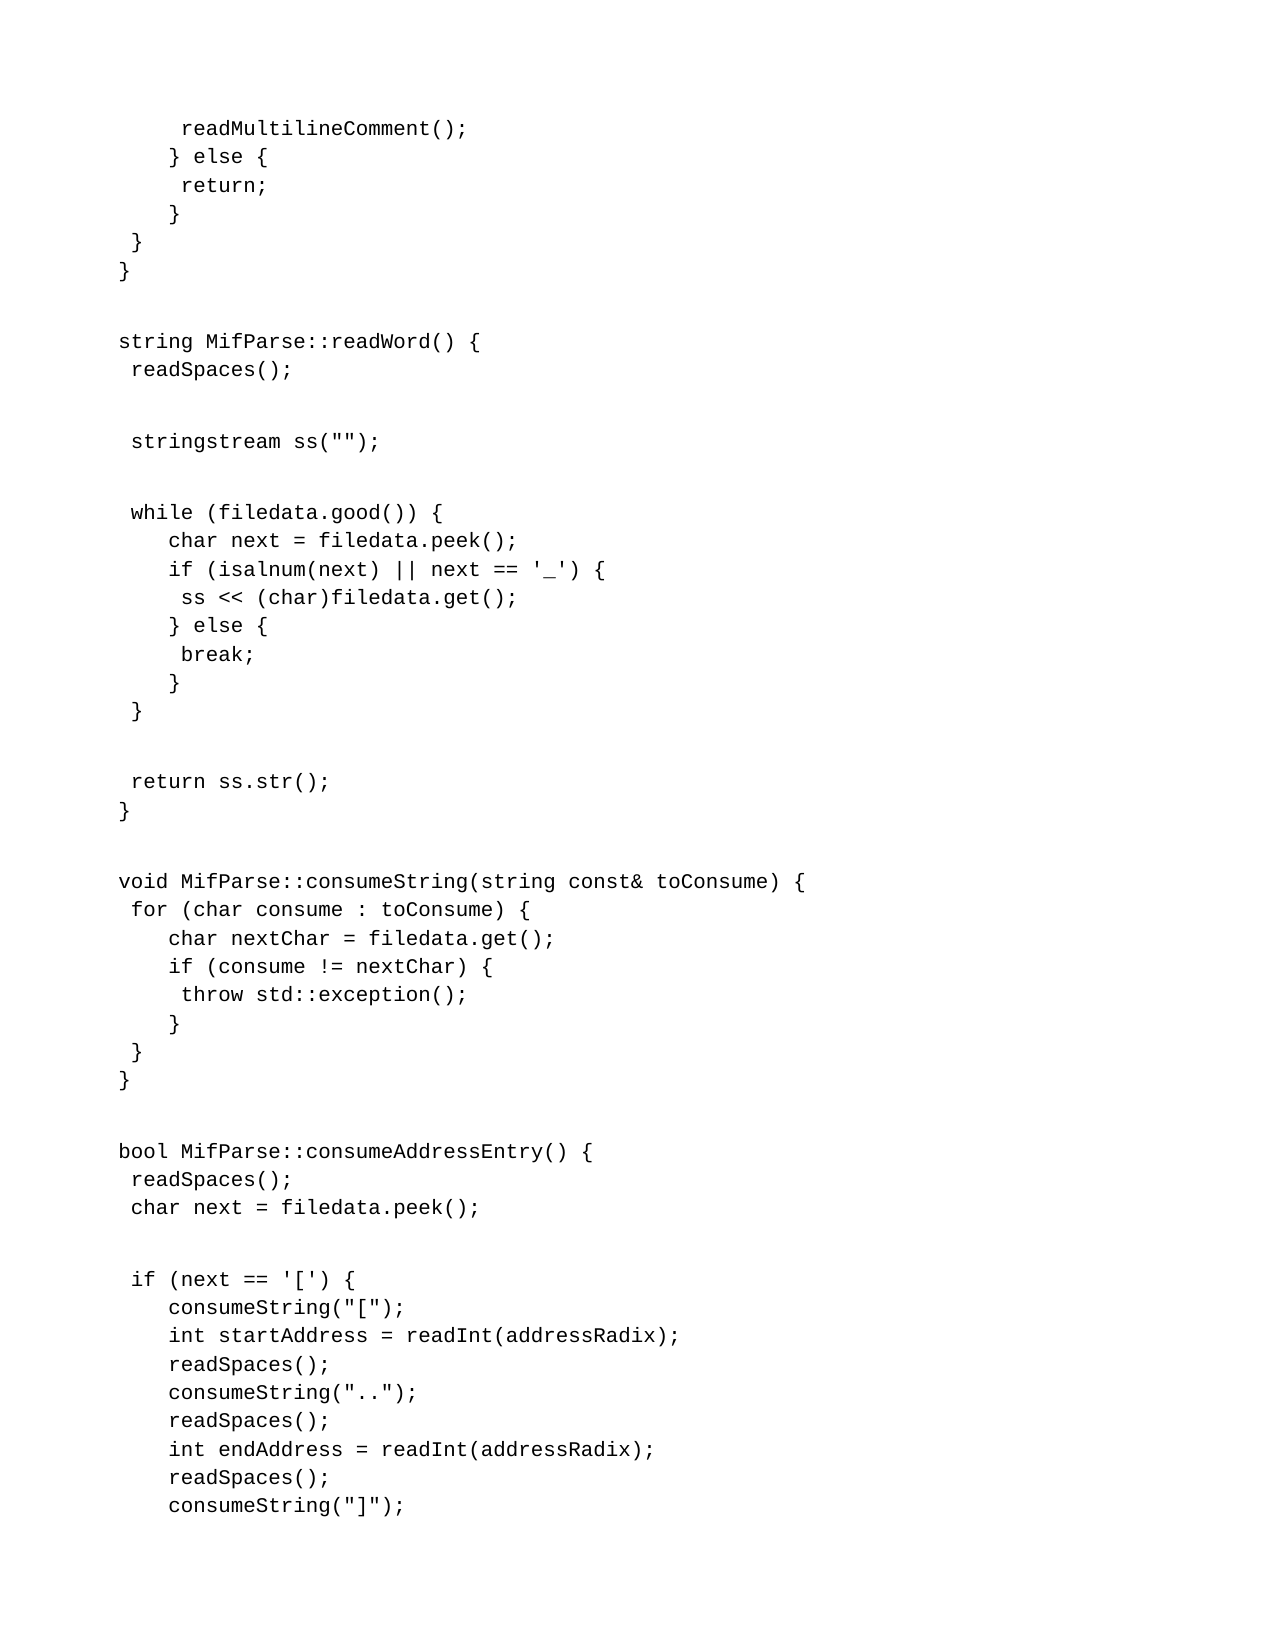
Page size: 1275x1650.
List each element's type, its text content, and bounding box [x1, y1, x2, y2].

text consumeString(".."); [118, 1382, 1157, 1406]
text } [118, 672, 1157, 696]
text if (next == '[') { [118, 1268, 1157, 1292]
text } [118, 1041, 1157, 1065]
text throw std::exception(); [118, 984, 1157, 1008]
text break; [118, 643, 1157, 667]
text char nextChar = filedata.get(); [118, 928, 1157, 951]
text readSpaces(); [118, 1410, 1157, 1434]
text return; [118, 175, 1157, 198]
text } [118, 700, 1157, 724]
text readSpaces(); [118, 359, 1157, 383]
text char next = filedata.peek(); [118, 1197, 1157, 1221]
text } [118, 260, 1157, 283]
text return ss.str(); [118, 771, 1157, 795]
text } [118, 800, 1157, 823]
text int startAddress = readInt(addressRadix); [118, 1325, 1157, 1349]
text void MifParse::consumeString(string const& toConsume) { [118, 871, 1157, 895]
text char next = filedata.peek(); [118, 530, 1157, 554]
text consumeString("["); [118, 1297, 1157, 1321]
text readMultilineComment(); [118, 118, 1157, 142]
text string MifParse::readWord() { [118, 331, 1157, 355]
text if (consume != nextChar) { [118, 956, 1157, 980]
text } else { [118, 146, 1157, 170]
text consumeString("]"); [118, 1495, 1157, 1519]
text } [118, 1069, 1157, 1093]
text readSpaces(); [118, 1169, 1157, 1193]
text } [118, 203, 1157, 227]
text } else { [118, 615, 1157, 639]
text for (char consume : toConsume) { [118, 899, 1157, 923]
text int endAddress = readInt(addressRadix); [118, 1438, 1157, 1462]
text readSpaces(); [118, 1467, 1157, 1491]
text readSpaces(); [118, 1353, 1157, 1377]
text ss << (char)filedata.get(); [118, 587, 1157, 611]
text } [118, 231, 1157, 255]
text while (filedata.good()) { [118, 502, 1157, 526]
text } [118, 1013, 1157, 1036]
text if (isalnum(next) || next == '_') { [118, 558, 1157, 582]
text bool MifParse::consumeAddressEntry() { [118, 1141, 1157, 1164]
text stringstream ss(""); [118, 431, 1157, 454]
